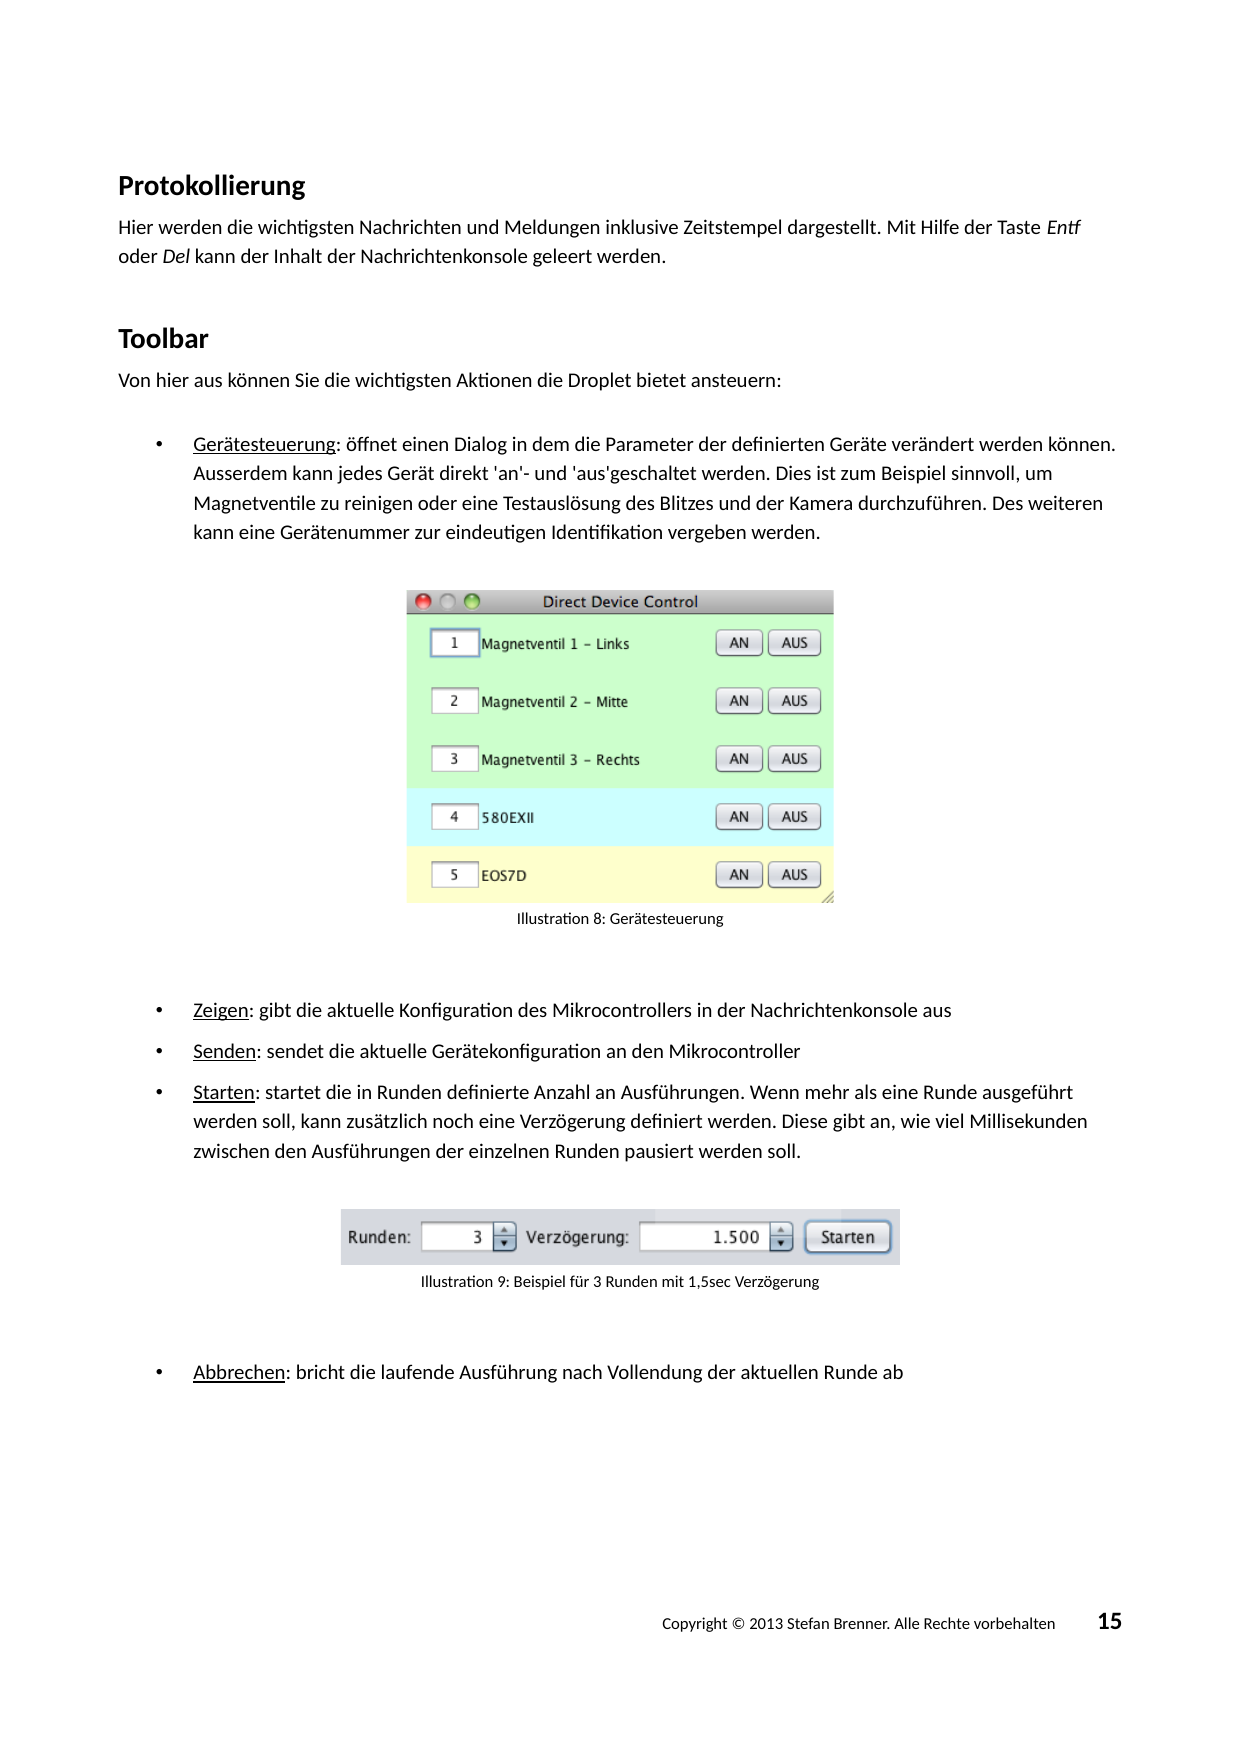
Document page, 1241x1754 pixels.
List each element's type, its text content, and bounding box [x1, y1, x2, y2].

picture [340, 1209, 900, 1265]
subtitle Zeigen: gibt die aktuelle Konfiguration des Mikrocontrollers in der Nachrichtenkonsole aus [156, 997, 1122, 1023]
subtitle Senden: sendet die aktuelle Gerätekonfiguration an den Mikrocontroller [156, 1038, 1122, 1064]
text Illustration 8: Gerätesteuerung [407, 903, 834, 929]
subtitle Starten: startet die in Runden definierte Anzahl an Ausführungen. Wenn mehr als eine Runde ausgeführt werden soll, kann zusätzlich noch eine Verzögerung definiert werden. Diese gibt an, wie viel Millisekunden zwischen den Ausführungen der einzelnen Runden pausiert werden soll. [156, 1079, 1122, 1163]
subtitle Hier werden die wichtigsten Nachrichten und Meldungen inklusive Zeitstempel dargestellt. Mit Hilfe der Taste Entf oder Del kann der Inhalt der Nachrichtenkonsole geleert werden. [118, 214, 1122, 269]
subtitle Von hier aus können Sie die wichtigsten Aktionen die Droplet bietet ansteuern: [118, 367, 1122, 393]
subtitle Toolbar [118, 320, 1122, 355]
subtitle Gerätesteuerung: öffnet einen Dialog in dem die Parameter der definierten Geräte verändert werden können. Ausserdem kann jedes Gerät direkt 'an'- und 'aus'geschaltet werden. Dies ist zum Beispiel sinnvoll, um Magnetventile zu reinigen oder eine Testauslösung des Blitzes und der Kamera durchzuführen. Des weiteren kann eine Gerätenummer zur eindeutigen Identifikation vergeben werden. [156, 431, 1122, 544]
subtitle Abbrechen: bricht die laufende Ausführung nach Vollendung der aktuellen Runde ab [156, 1359, 1122, 1385]
picture [406, 590, 834, 903]
list Illustration 9: Beispiel für 3 Runden mit 1,5sec Verzögerung [341, 1265, 900, 1291]
subtitle Protokollierung [118, 167, 1122, 202]
